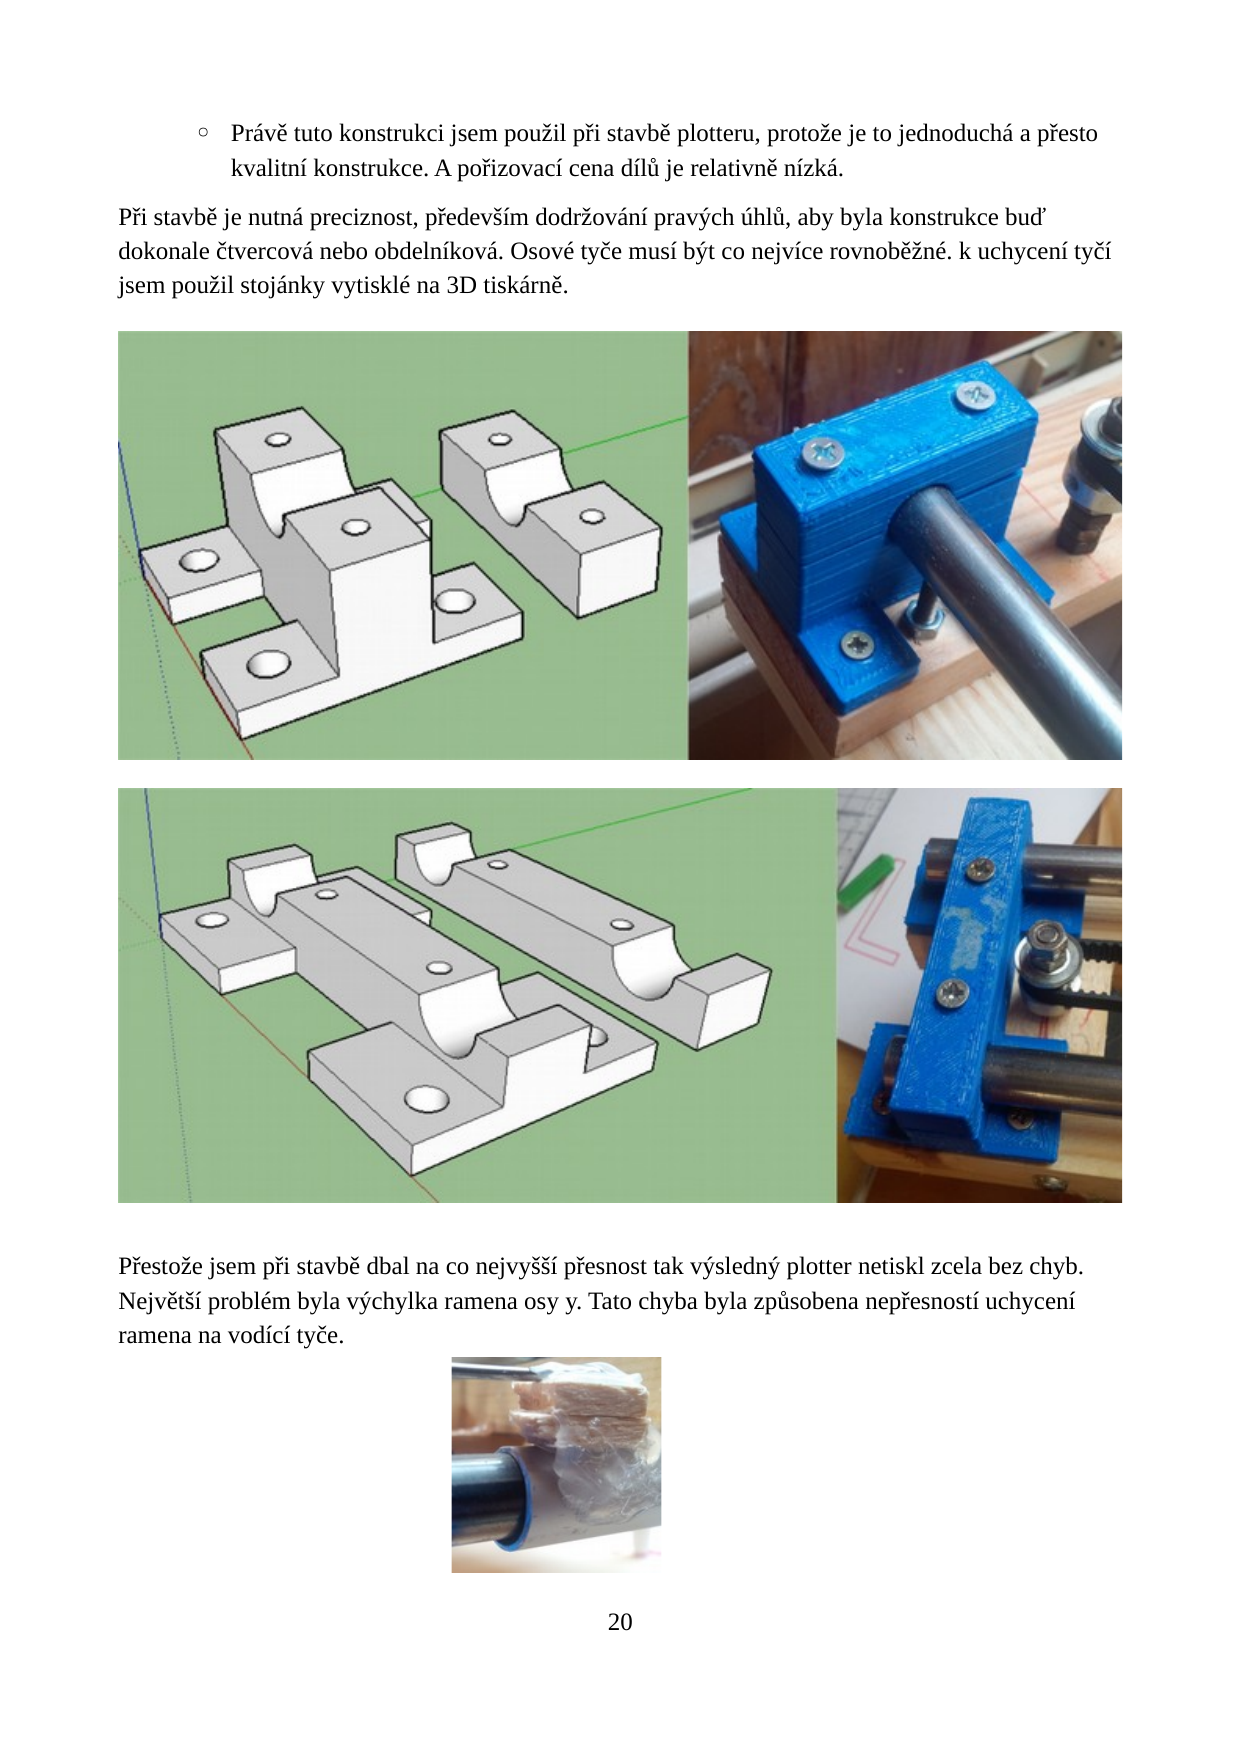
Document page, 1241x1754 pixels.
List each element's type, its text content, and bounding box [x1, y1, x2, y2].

text Při stavbě je nutná preciznost, především dodržování pravých úhlů, aby byla konstrukce buď dokonale čtvercová nebo obdelníková. Osové tyče musí být co nejvíce rovnoběžné. k uchycení tyčí jsem použil stojánky vytisklé na 3D tiskárně. [118, 202, 1122, 299]
picture [118, 331, 1123, 760]
text Přestože jsem při stavbě dbal na co nejvyšší přesnost tak výsledný plotter netiskl zcela bez chyb. Největší problém byla výchylka ramena osy y. Tato chyba byla způsobena nepřesností uchycení ramena na vodící tyče. [118, 1251, 1122, 1349]
picture [451, 1357, 662, 1573]
list Právě tuto konstrukci jsem použil při stavbě plotteru, protože je to jednoduchá a přesto kvalitní konstrukce. A pořizovací cena dílů je relativně nízká. [193, 118, 1122, 181]
picture [118, 788, 1123, 1203]
